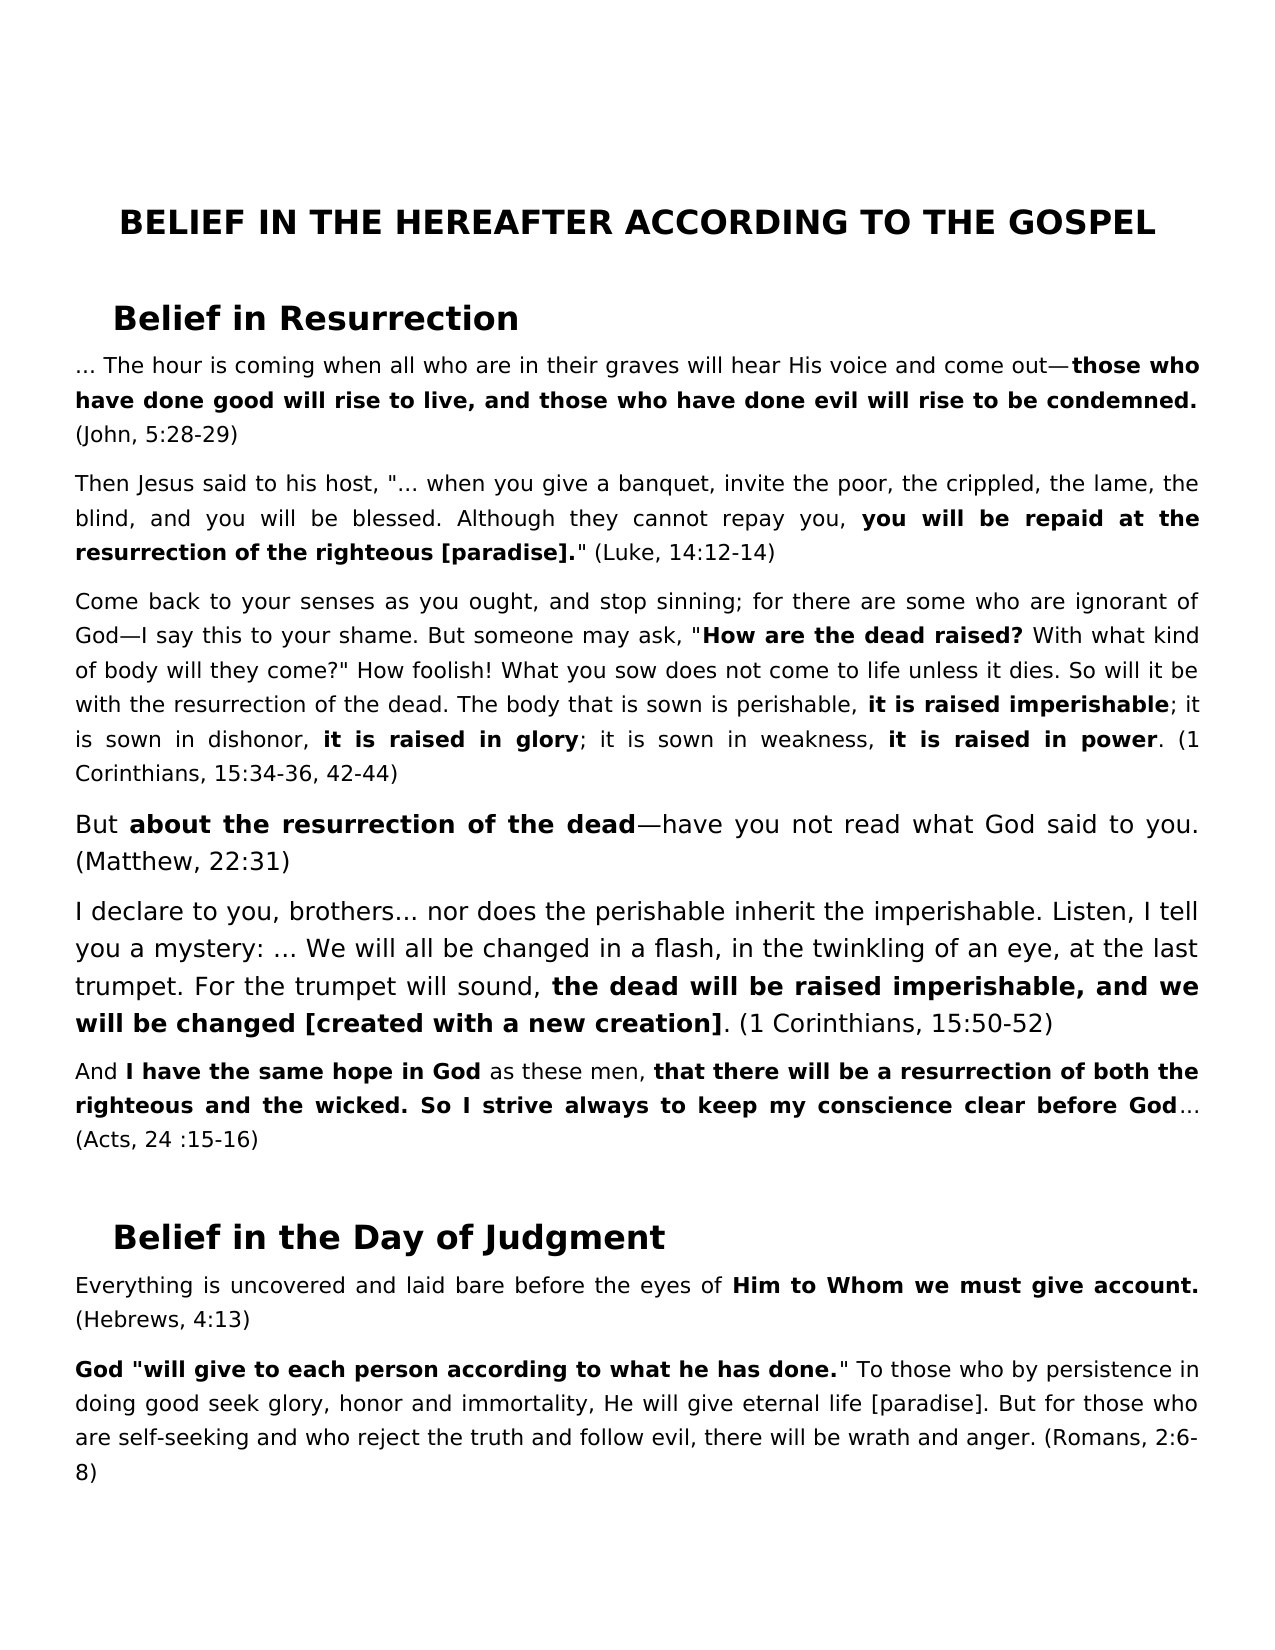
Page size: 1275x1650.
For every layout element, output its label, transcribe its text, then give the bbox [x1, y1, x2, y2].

text Then Jesus said to his host, "... when you give a banquet, invite the poor, the crippled, the lame, the blind, and you will be blessed. Although they cannot repay you, you will be repaid at the resurrection of the righteous [paradise]." (Luke, 14:12-14) [75, 464, 1200, 567]
text But about the resurrection of the dead—have you not read what God said to you. (Matthew, 22:31) [75, 803, 1200, 878]
text ... The hour is coming when all who are in their graves will hear His voice and come out—those who have done good will rise to live, and those who have done evil will rise to be condemned. (John, 5:28-29) [75, 346, 1200, 449]
subtitle BELIEF IN THE HEREAFTER ACCORDING TO THE GOSPEL [75, 204, 1200, 242]
text And I have the same hope in God as these men, that there will be a resurrection of both the righteous and the wicked. So I strive always to keep my conscience clear before God... (Acts, 24 :15-16) [75, 1052, 1200, 1155]
text Everything is uncovered and laid bare before the eyes of Him to Whom we must give account. (Hebrews, 4:13) [75, 1266, 1200, 1335]
text Come back to your senses as you ought, and stop sinning; for there are some who are ignorant of God—I say this to your shame. But someone may ask, "How are the dead raised? With what kind of body will they come?" How foolish! What you sow does not come to life unless it dies. So will it be with the resurrection of the dead. The body that is sown is perishable, it is raised imperishable; it is sown in dishonor, it is raised in glory; it is sown in weakness, it is raised in power. (1 Corinthians, 15:34-36, 42-44) [75, 582, 1200, 788]
subtitle Belief in Resurrection [112, 299, 1200, 338]
text I declare to you, brothers... nor does the perishable inherit the imperishable. Listen, I tell you a mystery: ... We will all be changed in a flash, in the twinkling of an eye, at the last trumpet. For the trumpet will sound, the dead will be raised imperishable, and we will be changed [created with a new creation]. (1 Corinthians, 15:50-52) [75, 890, 1200, 1040]
text God "will give to each person according to what he has done." To those who by persistence in doing good seek glory, honor and immortality, He will give eternal life [paradise]. But for those who are self-seeking and who reject the truth and follow evil, there will be wrath and anger. (Romans, 2:6-8) [75, 1349, 1200, 1487]
subtitle Belief in the Day of Judgment [112, 1219, 1200, 1258]
